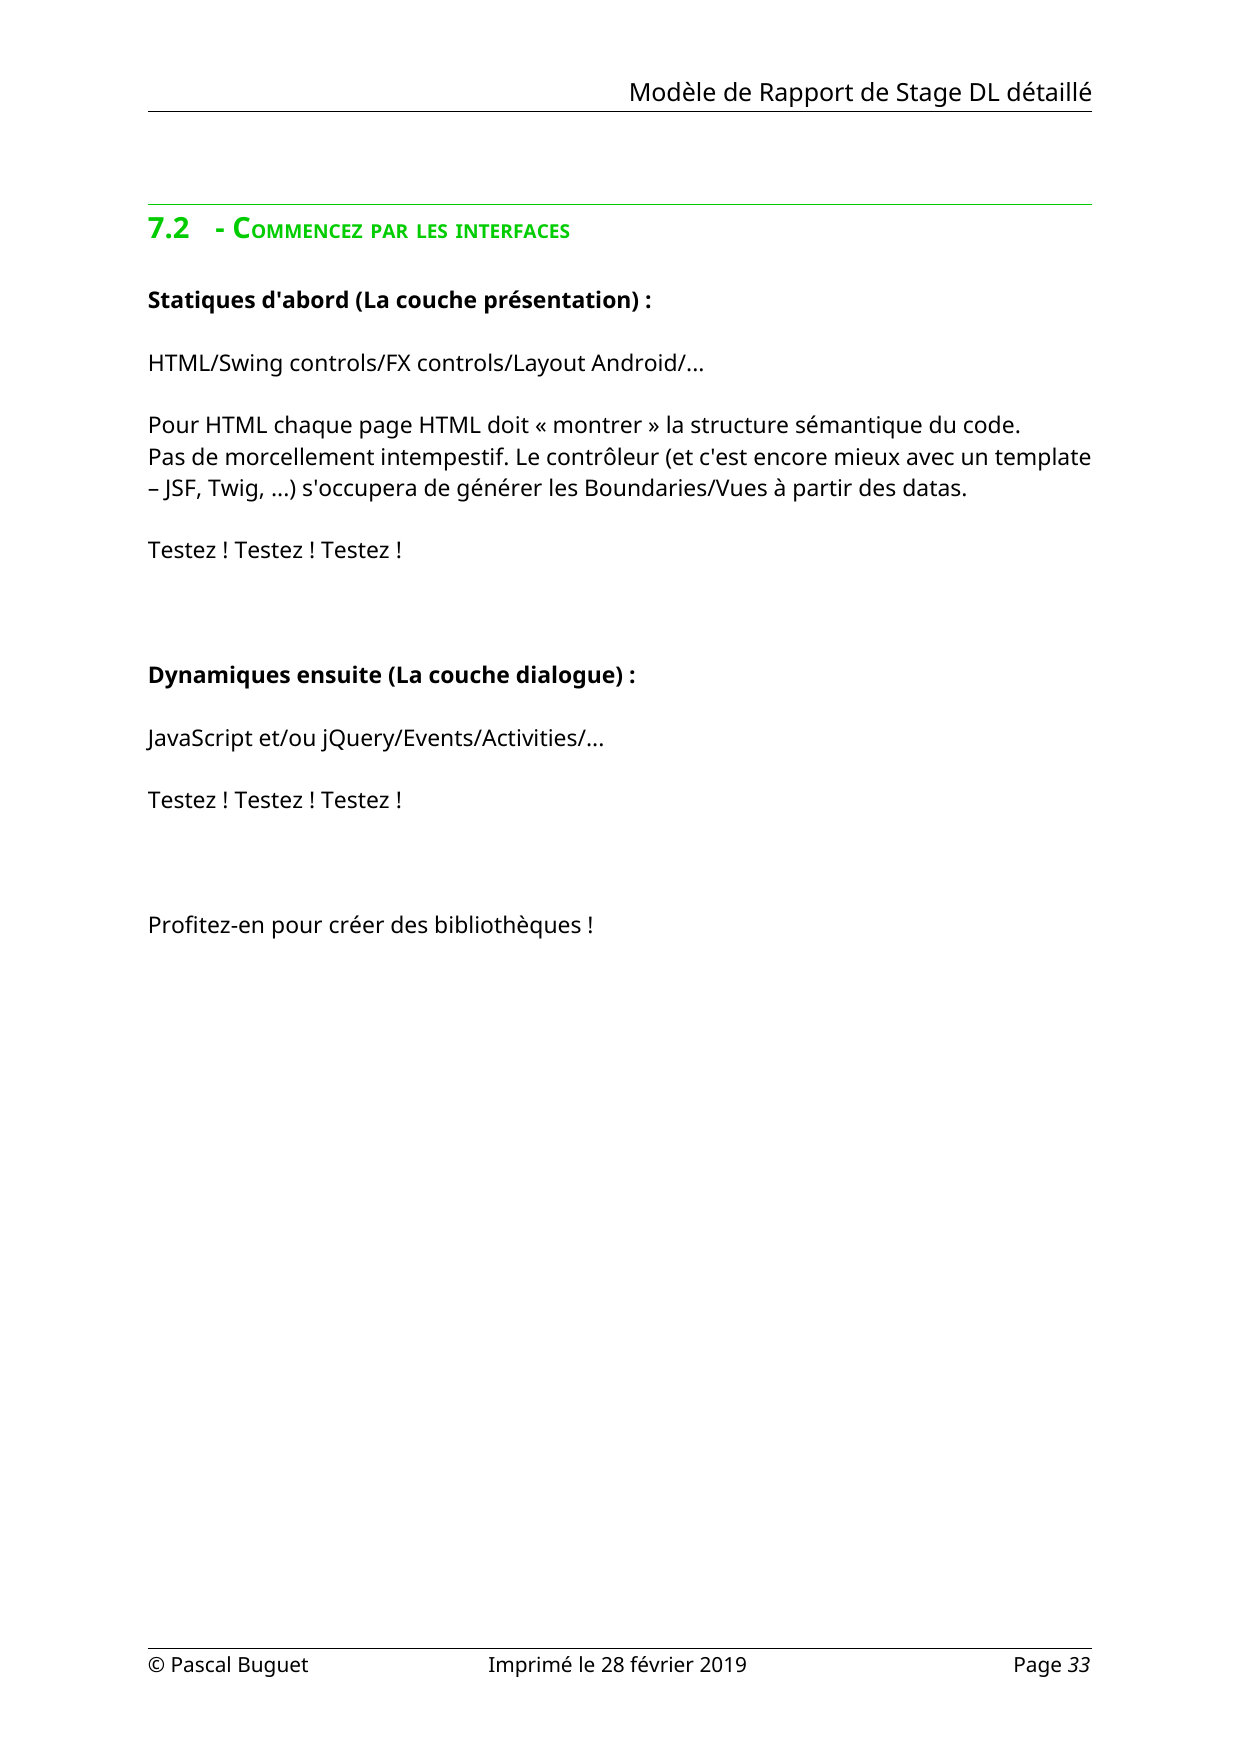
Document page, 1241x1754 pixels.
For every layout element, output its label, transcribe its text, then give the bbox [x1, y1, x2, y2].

text JavaScript et/ou jQuery/Events/Activities/... [148, 722, 1092, 753]
text Statiques d'abord (La couche présentation) : [148, 284, 1092, 316]
subtitle - Commencez par les interfaces [148, 205, 1092, 247]
text Pour HTML chaque page HTML doit « montrer » la structure sémantique du code. [148, 409, 1092, 441]
text Testez ! Testez ! Testez ! [148, 784, 1092, 816]
text HTML/Swing controls/FX controls/Layout Android/... [148, 347, 1092, 378]
text Pas de morcellement intempestif. Le contrôleur (et c'est encore mieux avec un template – JSF, Twig, ...) s'occupera de générer les Boundaries/Vues à partir des datas. [148, 441, 1092, 503]
text Dynamiques ensuite (La couche dialogue) : [148, 659, 1092, 691]
text Profitez-en pour créer des bibliothèques ! [148, 909, 1092, 941]
text Testez ! Testez ! Testez ! [148, 534, 1092, 566]
